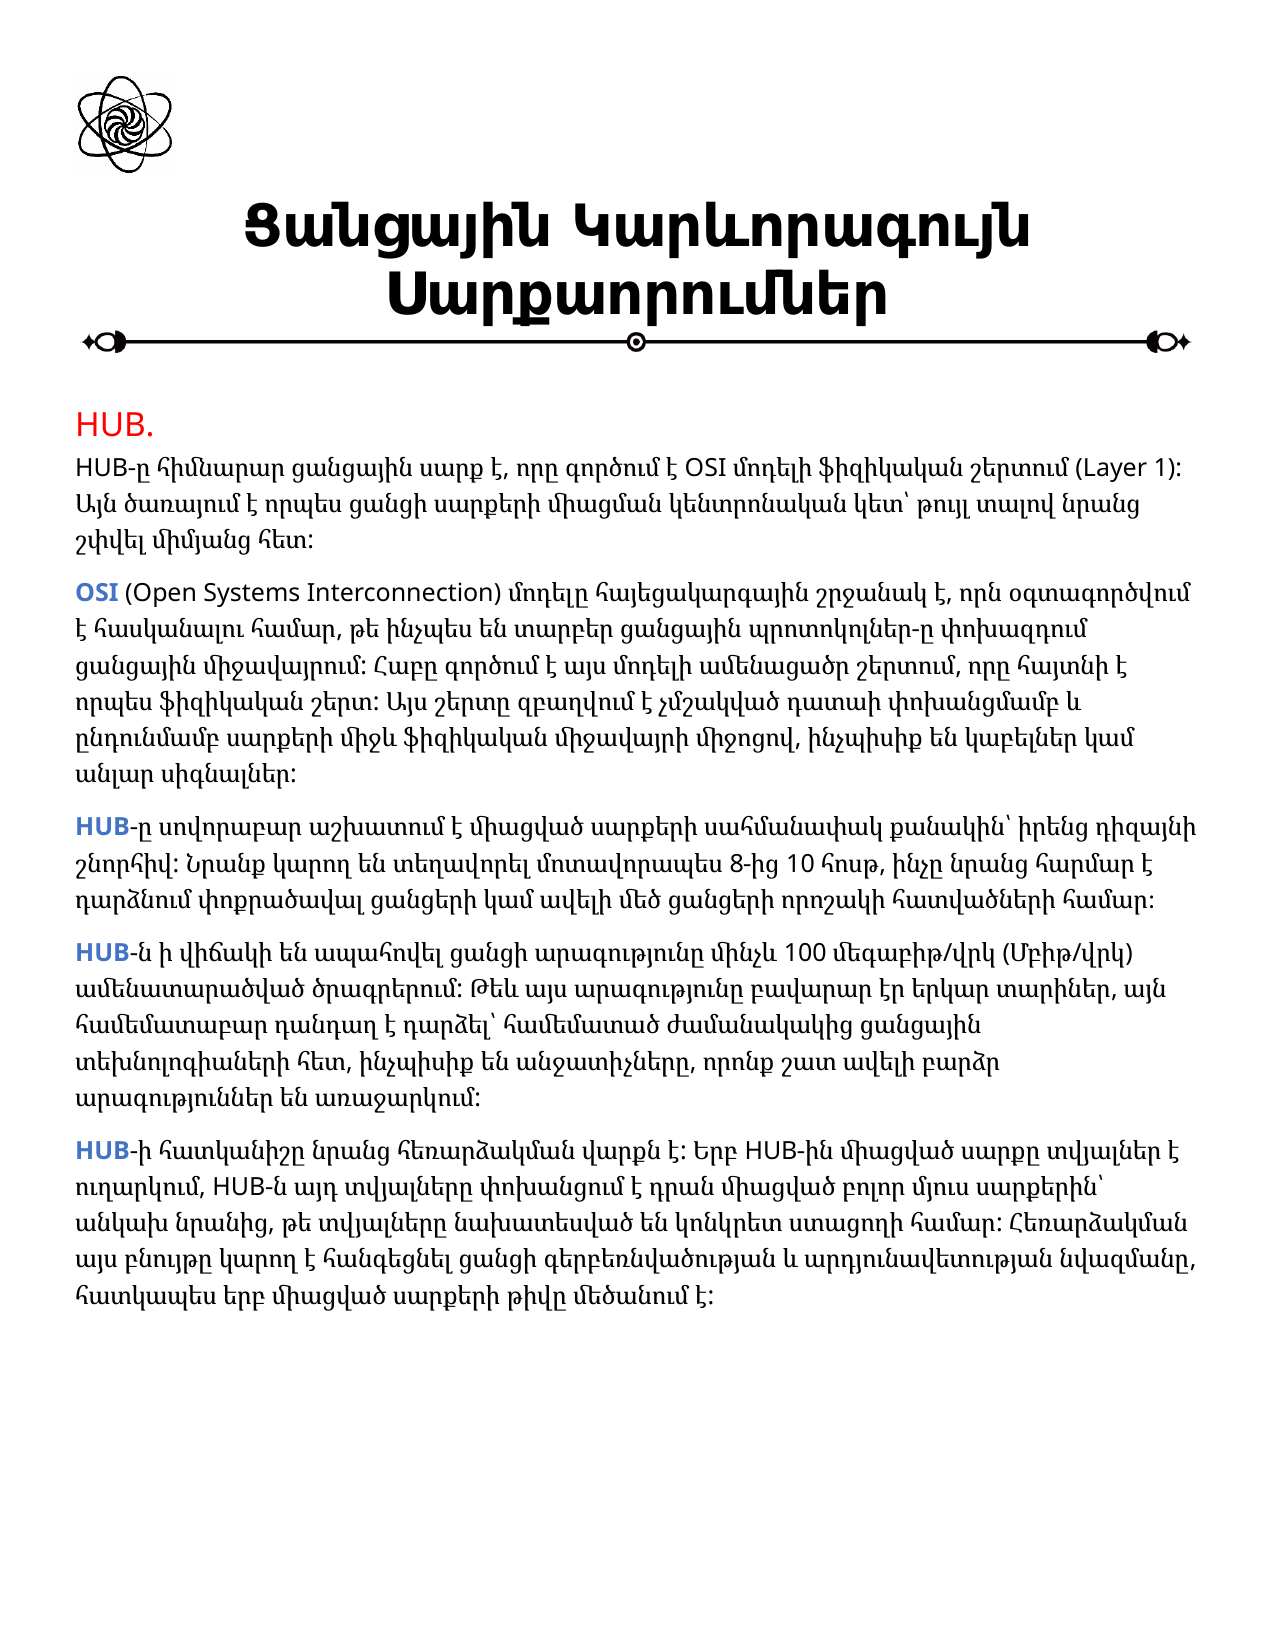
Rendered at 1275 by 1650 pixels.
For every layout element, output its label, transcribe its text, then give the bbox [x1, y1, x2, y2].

text OSI (Open Systems Interconnection) մոդելը հայեցակարգային շրջանակ է, որն օգտագործվում է հասկանալու համար, թե ինչպես են տարբեր ցանցային պրոտոկոլներ-ը փոխազդում ցանցային միջավայրում: Հաբը գործում է այս մոդելի ամենացածր շերտում, որը հայտնի է որպես ֆիզիկական շերտ: Այս շերտը զբաղվում է չմշակված դատաի փոխանցմամբ և ընդունմամբ սարքերի միջև ֆիզիկական միջավայրի միջոցով, ինչպիսիք են կաբելներ կամ անլար սիգնալներ: [75, 575, 1200, 790]
text HUB-ը սովորաբար աշխատում է միացված սարքերի սահմանափակ քանակին՝ իրենց դիզայնի շնորհիվ: Նրանք կարող են տեղավորել մոտավորապես 8-ից 10 հոսթ, ինչը նրանց հարմար է դարձնում փոքրածավալ ցանցերի կամ ավելի մեծ ցանցերի որոշակի հատվածների համար։ [75, 809, 1200, 916]
text HUB-ի հատկանիշը նրանց հեռարձակման վարքն է: Երբ HUB-ին միացված սարքը տվյալներ է ուղարկում, HUB-ն այդ տվյալները փոխանցում է դրան միացված բոլոր մյուս սարքերին՝ անկախ նրանից, թե տվյալները նախատեսված են կոնկրետ ստացողի համար: Հեռարձակման այս բնույթը կարող է հանգեցնել ցանցի գերբեռնվածության և արդյունավետության նվազմանը, հատկապես երբ միացված սարքերի թիվը մեծանում է: [75, 1132, 1200, 1311]
subtitle HUB. [75, 401, 1200, 446]
text HUB-ն ի վիճակի են ապահովել ցանցի արագությունը մինչև 100 մեգաբիթ/վրկ (Մբիթ/վրկ) ամենատարածված ծրագրերում: Թեև այս արագությունը բավարար էր երկար տարիներ, այն համեմատաբար դանդաղ է դարձել՝ համեմատած ժամանակակից ցանցային տեխնոլոգիաների հետ, ինչպիսիք են անջատիչները, որոնք շատ ավելի բարձր արագություններ են առաջարկում: [75, 934, 1200, 1113]
text HUB-ը հիմնարար ցանցային սարք է, որը գործում է OSI մոդելի ֆիզիկական շերտում (Layer 1): Այն ծառայում է որպես ցանցի սարքերի միացման կենտրոնական կետ՝ թույլ տալով նրանց շփվել միմյանց հետ: [75, 449, 1200, 556]
title Ցանցային Կարևորագույն Սարքաորումներ [75, 193, 1200, 328]
